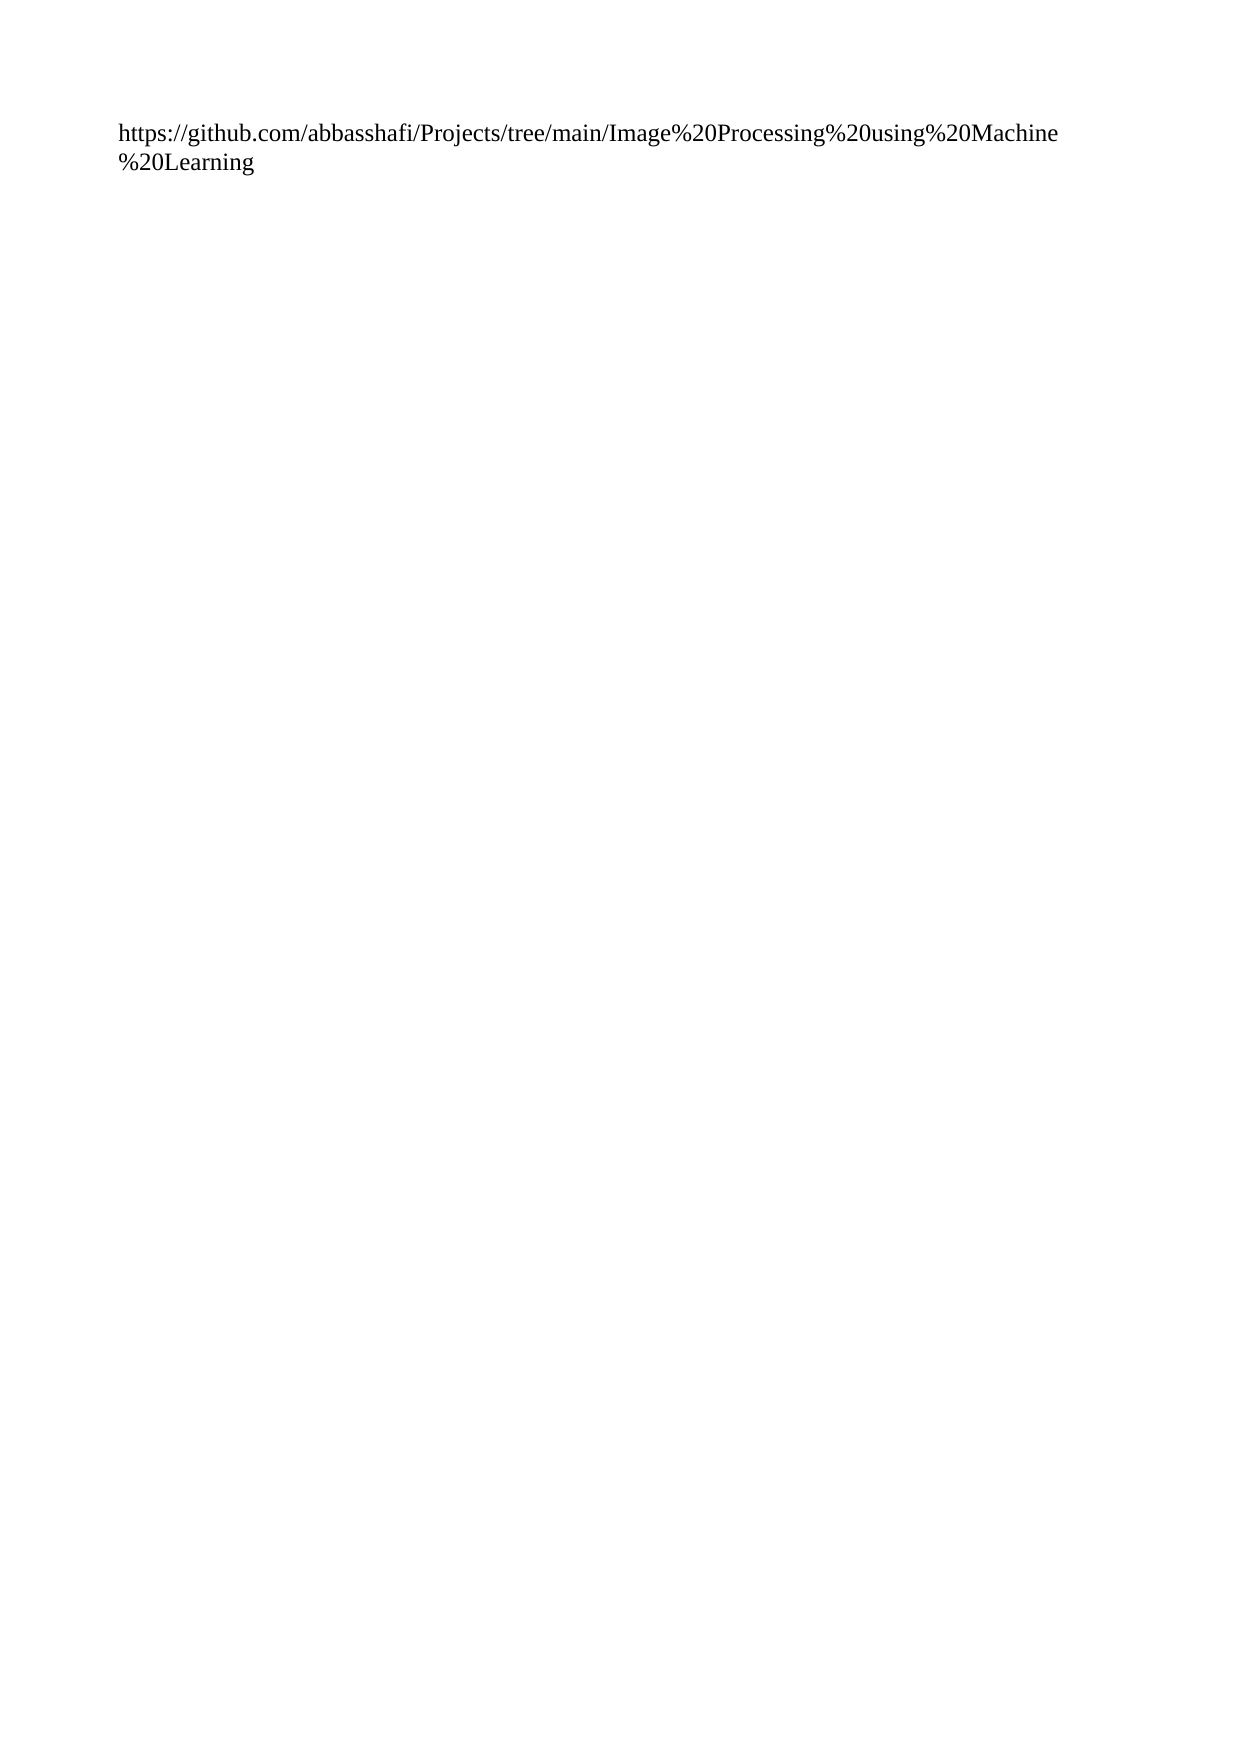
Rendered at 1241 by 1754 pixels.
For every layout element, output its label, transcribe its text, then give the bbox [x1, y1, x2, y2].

text https://github.com/abbasshafi/Projects/tree/main/Image%20Processing%20using%20Machine%20Learning [118, 118, 1122, 176]
